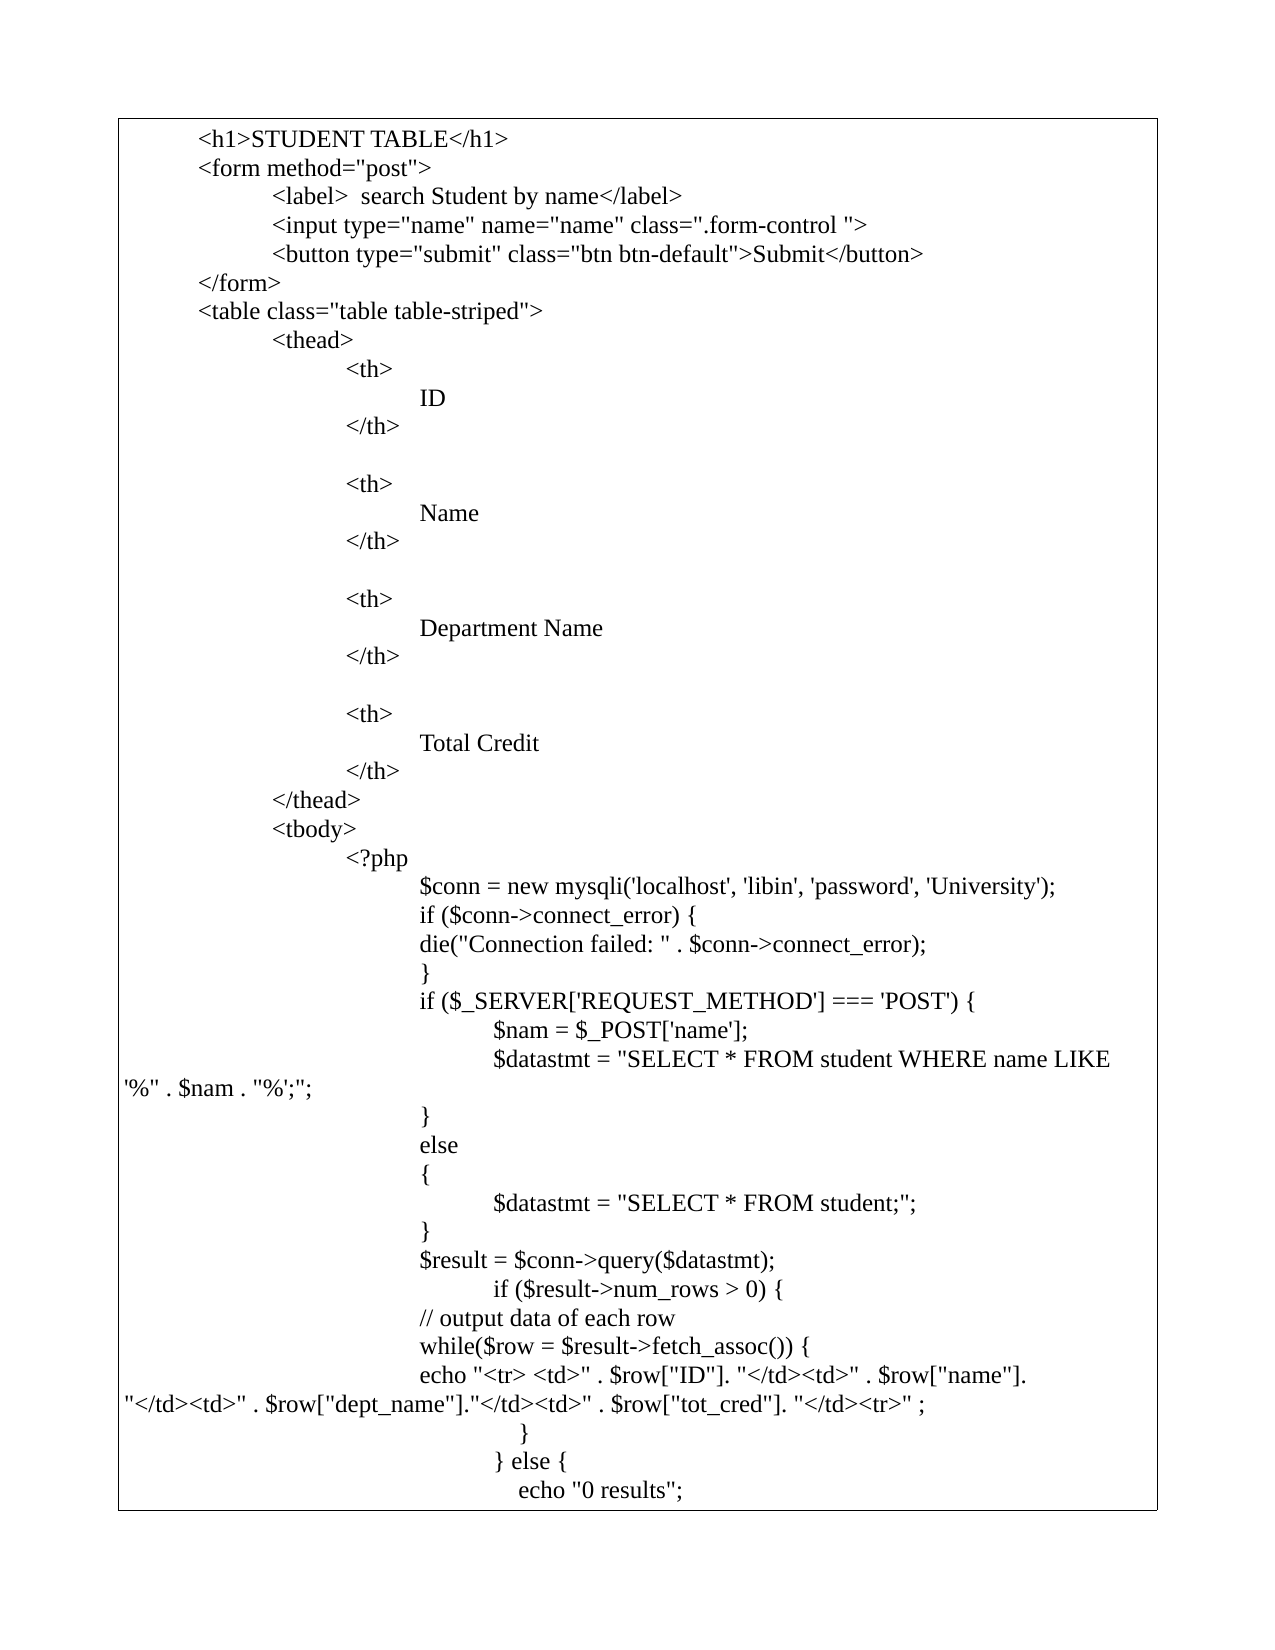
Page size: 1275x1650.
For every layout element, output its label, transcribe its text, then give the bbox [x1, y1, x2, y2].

table_cell <h1>STUDENT TABLE</h1> <form method="post"> <label> search Student by name</label> <input type="name" name="name" class=".form-control "> <button type="submit" class="btn btn-default">Submit</button> </form> <table class="table table-striped"> <thead> <th> ID </th> <th> Name </th> <th> Department Name </th> <th> Total Credit </th> </thead> <tbody> <?php $conn = new mysqli('localhost', 'libin', 'password', 'University'); if ($conn->connect_error) { die("Connection failed: " . $conn->connect_error); } if ($_SERVER['REQUEST_METHOD'] === 'POST') { $nam = $_POST['name']; $datastmt = "SELECT * FROM student WHERE name LIKE '%" . $nam . "%';"; } else { $datastmt = "SELECT * FROM student;"; } $result = $conn->query($datastmt); if ($result->num_rows > 0) { // output data of each row while($row = $result->fetch_assoc()) { echo "<tr> <td>" . $row["ID"]. "</td><td>" . $row["name"]. "</td><td>" . $row["dept_name"]."</td><td>" . $row["tot_cred"]. "</td><tr>" ; } } else { echo "0 results"; [119, 119, 1157, 1510]
